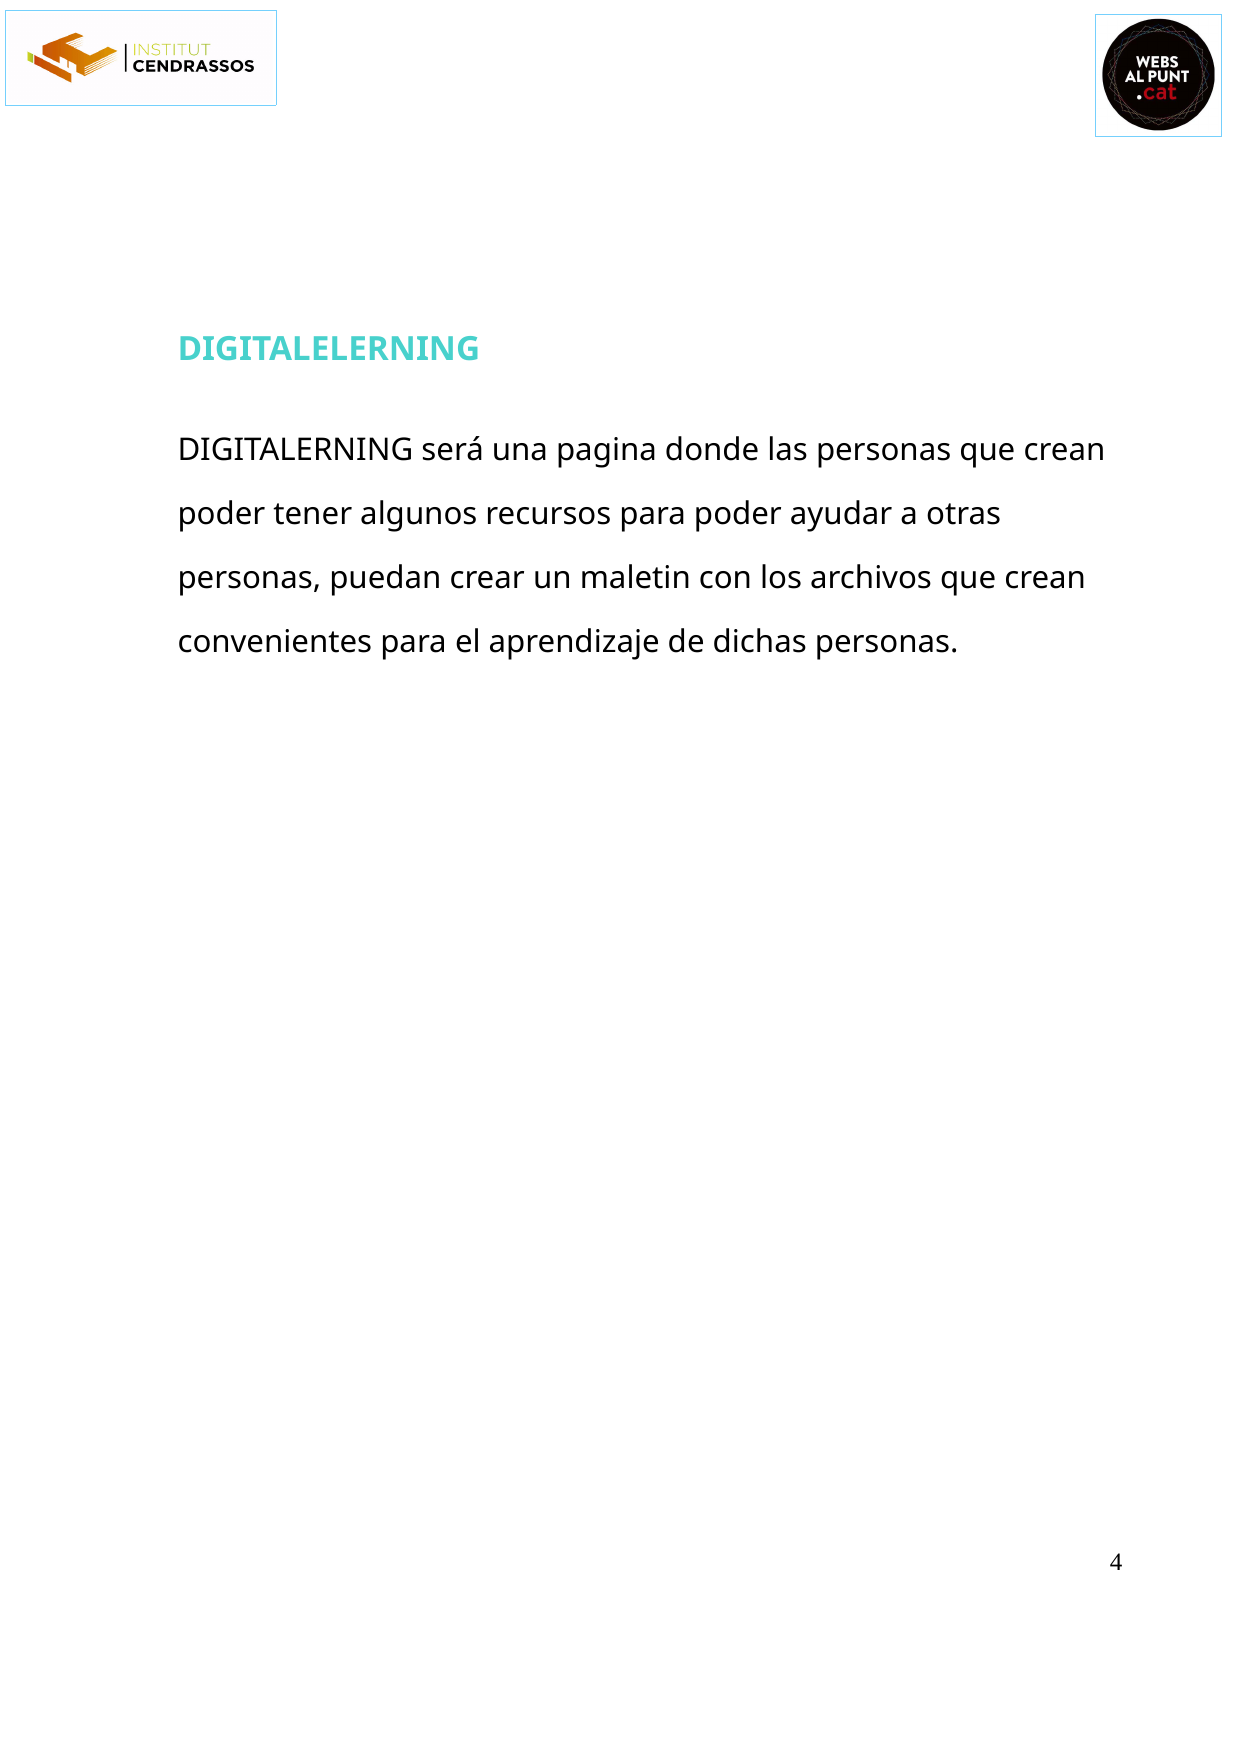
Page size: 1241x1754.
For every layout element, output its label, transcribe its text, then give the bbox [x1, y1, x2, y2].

subtitle DIGITALELERNING [177, 325, 1122, 370]
picture [8, 13, 273, 103]
picture [1097, 17, 1219, 133]
subtitle DIGITALERNING será una pagina donde las personas que crean poder tener algunos recursos para poder ayudar a otras personas, puedan crear un maletin con los archivos que crean convenientes para el aprendizaje de dichas personas. [177, 427, 1122, 661]
